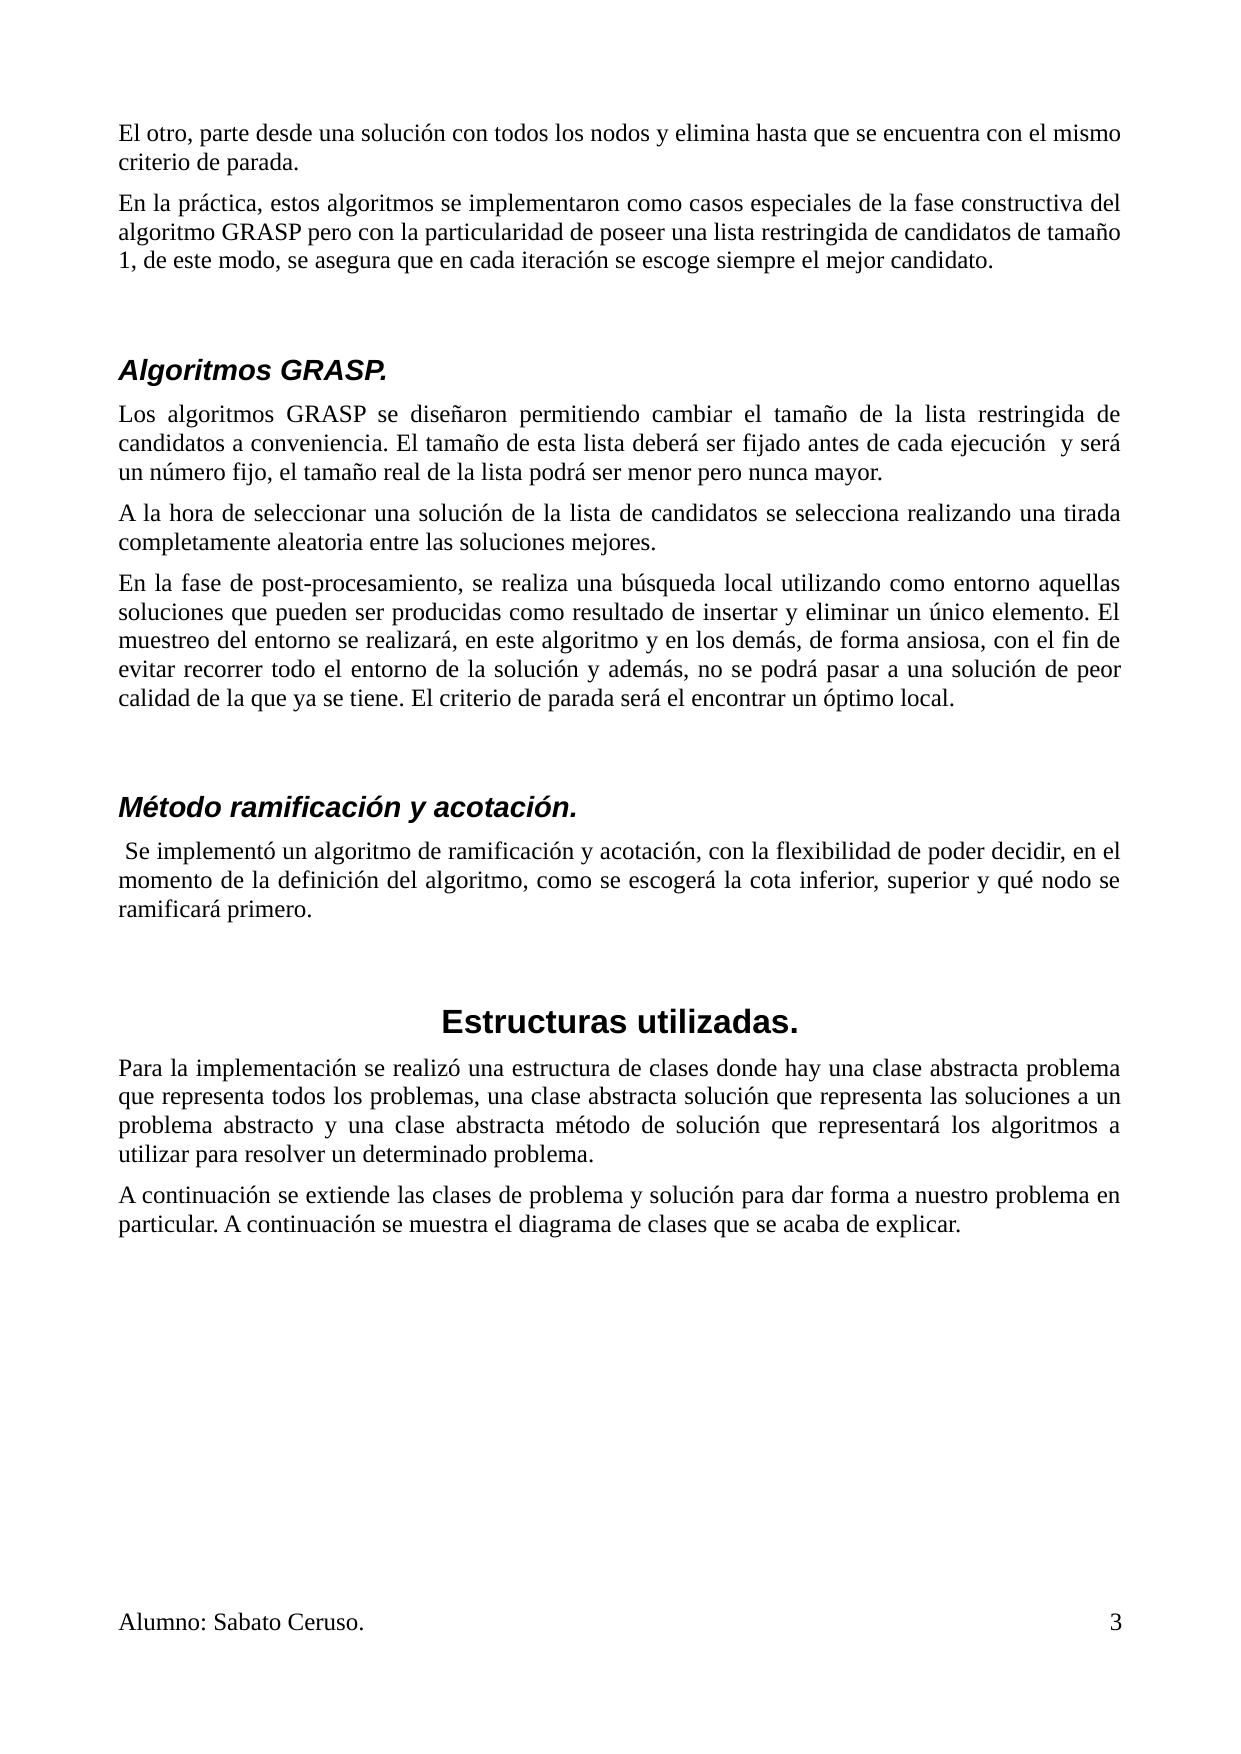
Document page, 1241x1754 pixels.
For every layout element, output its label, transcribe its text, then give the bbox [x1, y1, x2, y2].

text El otro, parte desde una solución con todos los nodos y elimina hasta que se encuentra con el mismo criterio de parada. [118, 118, 1122, 176]
text A la hora de seleccionar una solución de la lista de candidatos se selecciona realizando una tirada completamente aleatoria entre las soluciones mejores. [118, 498, 1122, 555]
text A continuación se extiende las clases de problema y solución para dar forma a nuestro problema en particular. A continuación se muestra el diagrama de clases que se acaba de explicar. [118, 1180, 1122, 1238]
subtitle Algoritmos GRASP. [118, 353, 1122, 387]
subtitle Método ramificación y acotación. [118, 790, 1122, 824]
text Los algoritmos GRASP se diseñaron permitiendo cambiar el tamaño de la lista restringida de candidatos a conveniencia. El tamaño de esta lista deberá ser fijado antes de cada ejecución y será un número fijo, el tamaño real de la lista podrá ser menor pero nunca mayor. [118, 399, 1122, 485]
text Se implementó un algoritmo de ramificación y acotación, con la flexibilidad de poder decidir, en el momento de la definición del algoritmo, como se escogerá la cota inferior, superior y qué nodo se ramificará primero. [118, 836, 1122, 923]
text En la fase de post-procesamiento, se realiza una búsqueda local utilizando como entorno aquellas soluciones que pueden ser producidas como resultado de insertar y eliminar un único elemento. El muestreo del entorno se realizará, en este algoritmo y en los demás, de forma ansiosa, con el fin de evitar recorrer todo el entorno de la solución y además, no se podrá pasar a una solución de peor calidad de la que ya se tiene. El criterio de parada será el encontrar un óptimo local. [118, 568, 1122, 712]
subtitle Estructuras utilizadas. [118, 1001, 1122, 1040]
text En la práctica, estos algoritmos se implementaron como casos especiales de la fase constructiva del algoritmo GRASP pero con la particularidad de poseer una lista restringida de candidatos de tamaño 1, de este modo, se asegura que en cada iteración se escoge siempre el mejor candidato. [118, 188, 1122, 274]
text Para la implementación se realizó una estructura de clases donde hay una clase abstracta problema que representa todos los problemas, una clase abstracta solución que representa las soluciones a un problema abstracto y una clase abstracta método de solución que representará los algoritmos a utilizar para resolver un determinado problema. [118, 1053, 1122, 1168]
